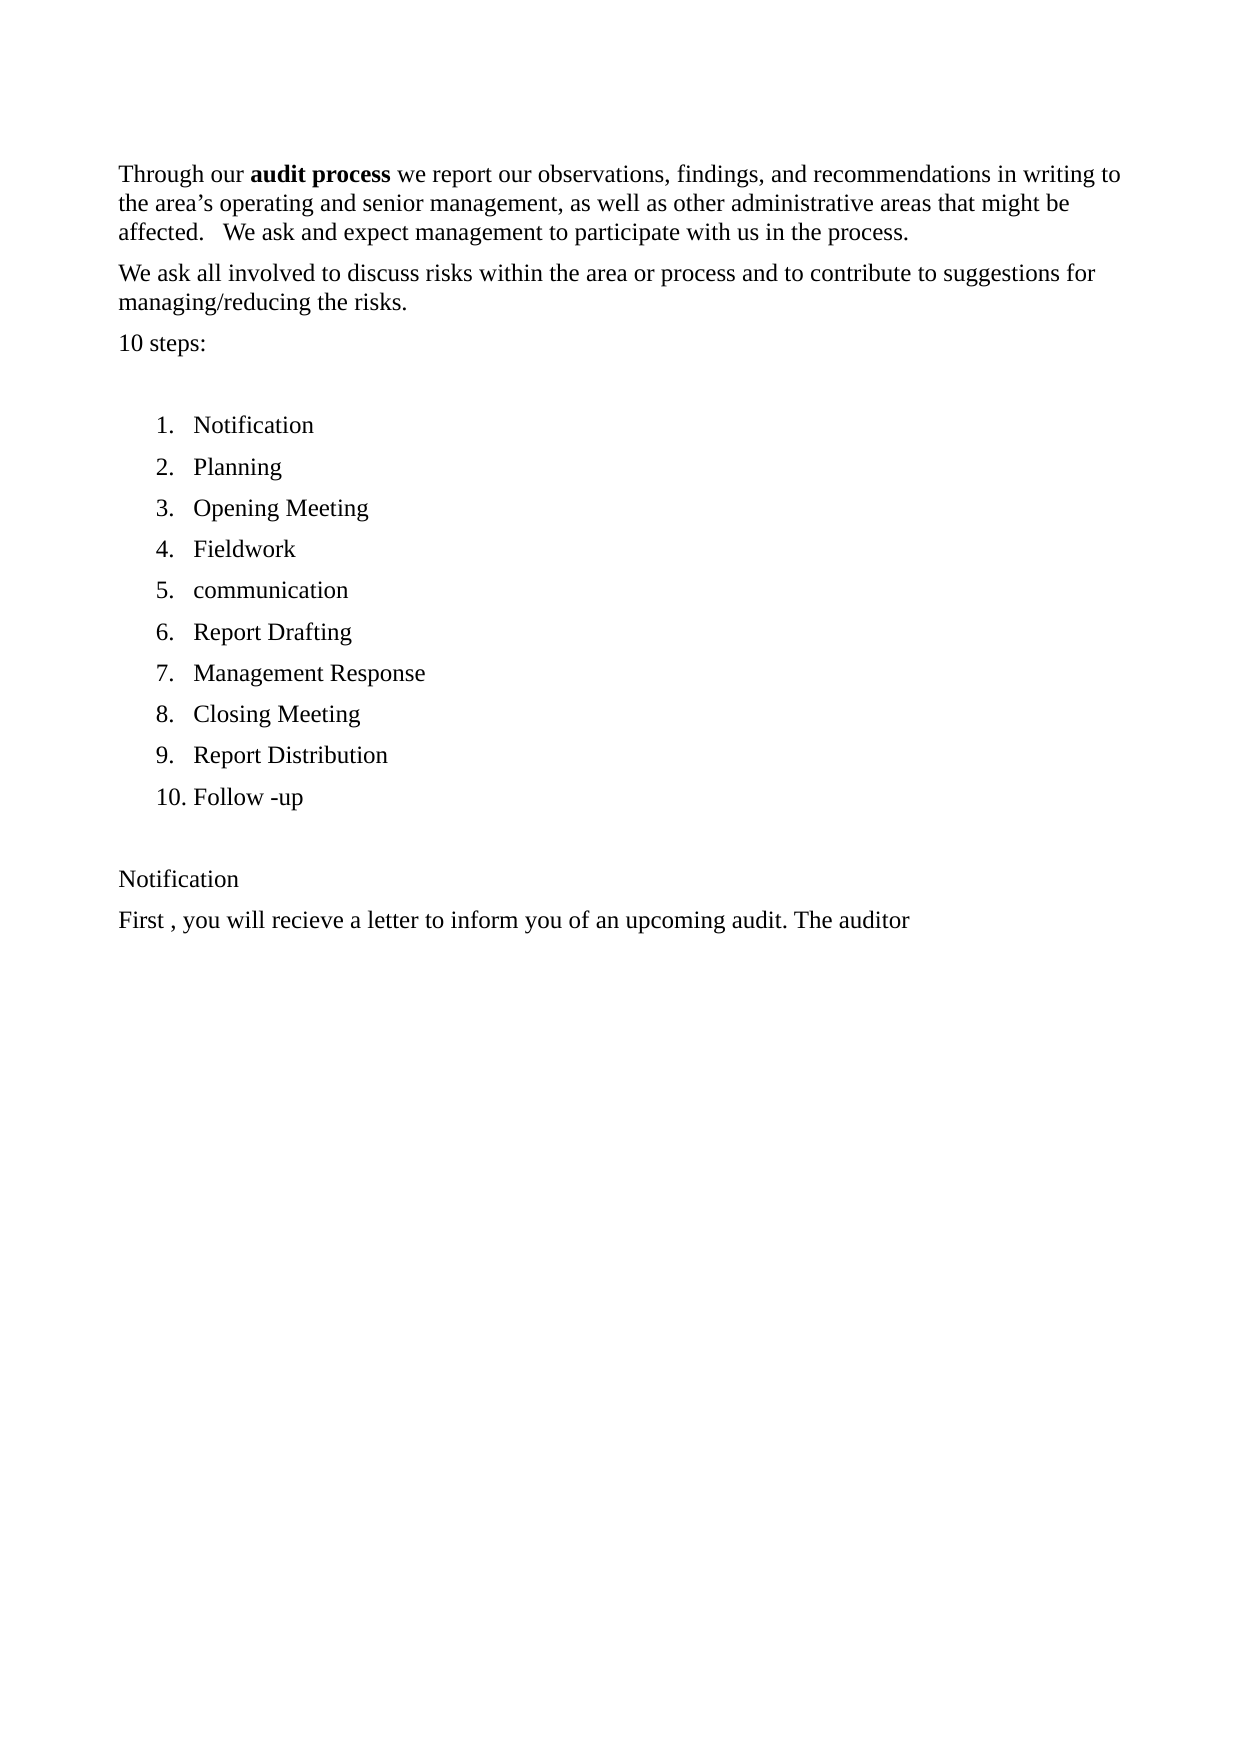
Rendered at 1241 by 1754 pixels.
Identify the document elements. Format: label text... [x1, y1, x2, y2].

list communication [156, 576, 1122, 604]
list Fieldwork [156, 534, 1122, 563]
list Closing Meeting [156, 699, 1122, 728]
text Through our audit process we report our observations, findings, and recommendations in writing to the area’s operating and senior management, as well as other administrative areas that might be affected. We ask and expect management to participate with us in the process. [118, 159, 1122, 246]
list Opening Meeting [156, 493, 1122, 522]
list Report Drafting [156, 617, 1122, 646]
list Planning [156, 452, 1122, 481]
text We ask all involved to discuss risks within the area or process and to contribute to suggestions for managing/reducing the risks. [118, 258, 1122, 316]
list Notification [156, 411, 1122, 439]
text 10 steps: [118, 328, 1122, 357]
list Follow -up [156, 782, 1122, 811]
list Management Response [156, 658, 1122, 687]
list Report Distribution [156, 741, 1122, 769]
text Notification [118, 864, 1122, 893]
text First , you will recieve a letter to inform you of an upcoming audit. The auditor [118, 906, 1122, 934]
